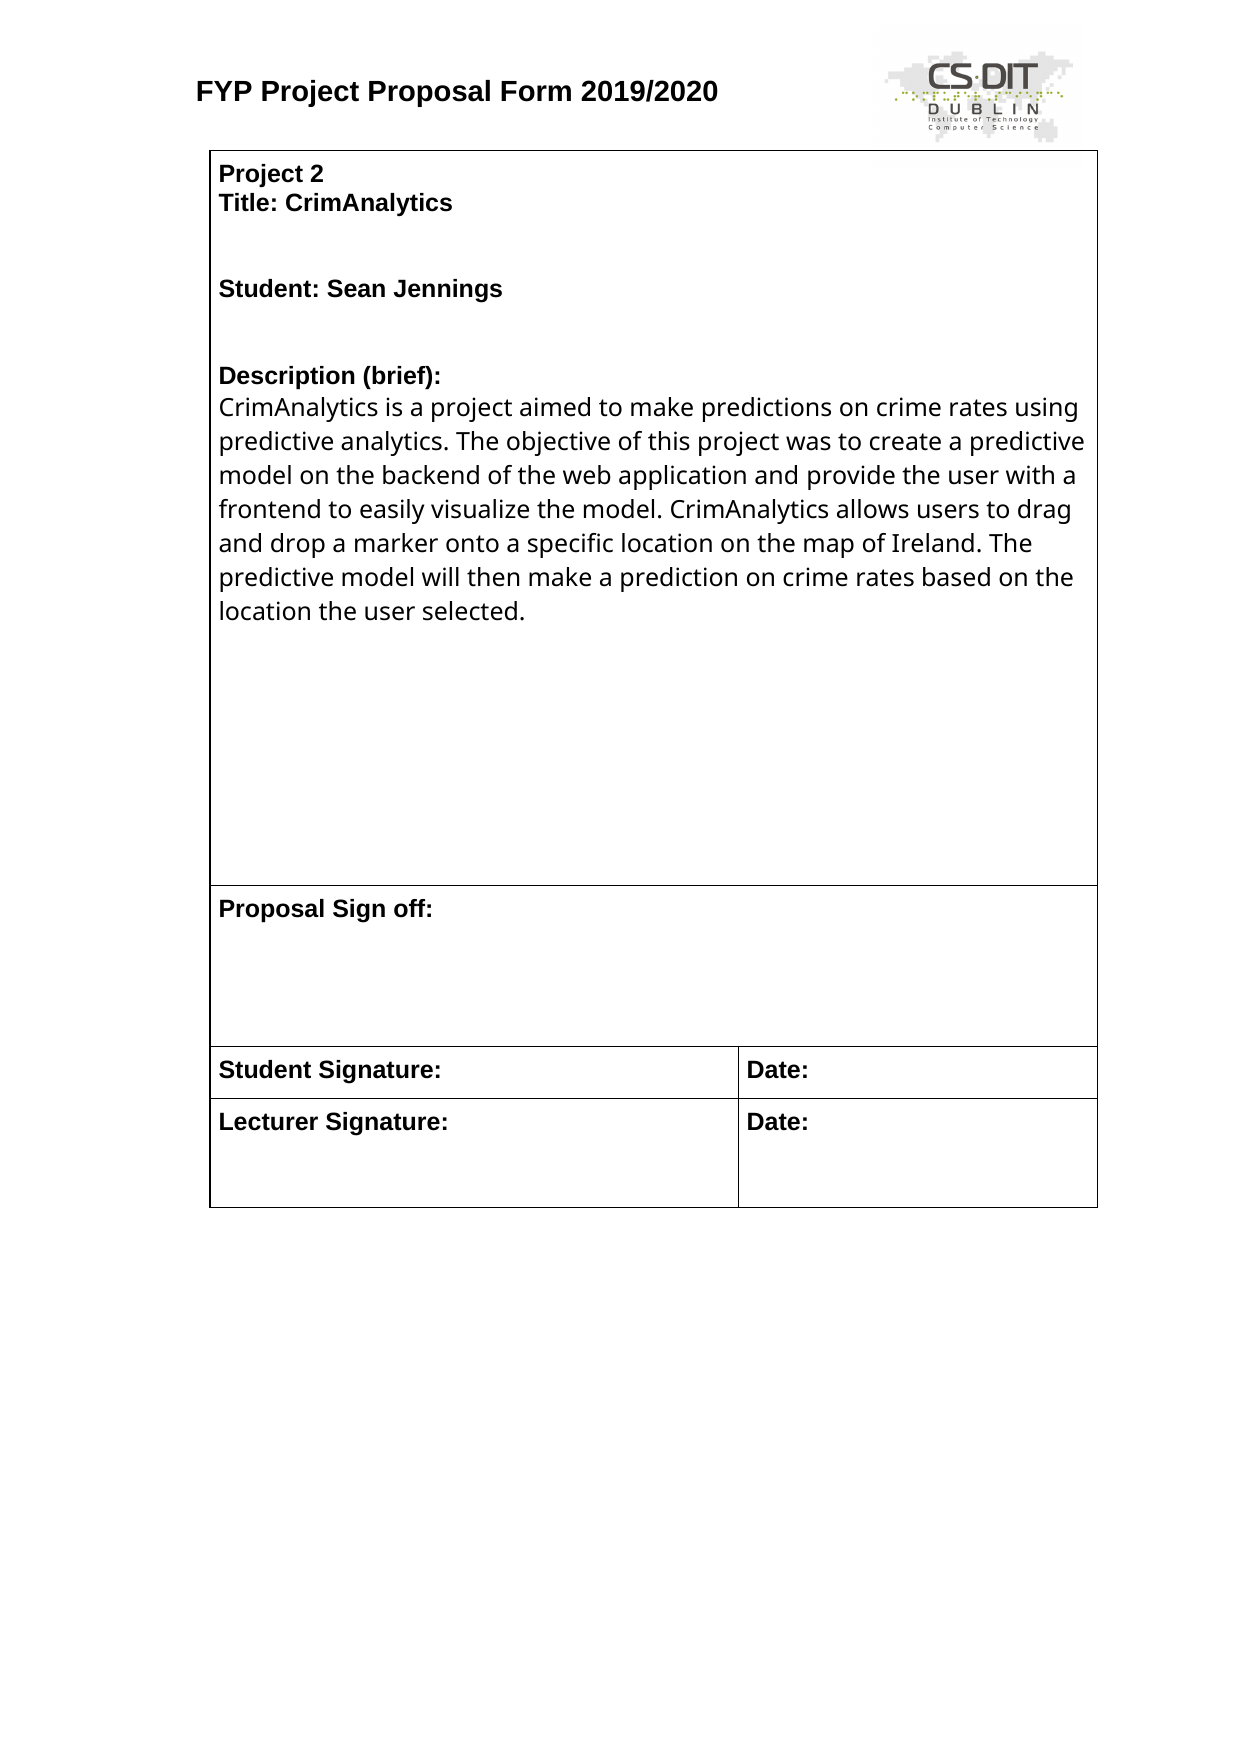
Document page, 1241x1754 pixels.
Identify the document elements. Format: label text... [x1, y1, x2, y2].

picture [873, 24, 1084, 150]
table_cell Student Signature: [211, 1047, 738, 1098]
table_cell Date: [739, 1047, 1097, 1098]
table_cell Proposal Sign off: [211, 886, 1097, 1046]
table_cell Date: [739, 1099, 1097, 1207]
table_cell Lecturer Signature: [211, 1099, 738, 1207]
table_cell Project 2 Title: CrimAnalytics Student: Sean Jennings Description (brief): CrimAnalytics is a project aimed to make predictions on crime rates using predictive analytics. The objective of this project was to create a predictive model on the backend of the web application and provide the user with a frontend to easily visualize the model. CrimAnalytics allows users to drag and drop a marker onto a specific location on the map of Ireland. The predictive model will then make a prediction on crime rates based on the location the user selected. [211, 151, 1097, 885]
